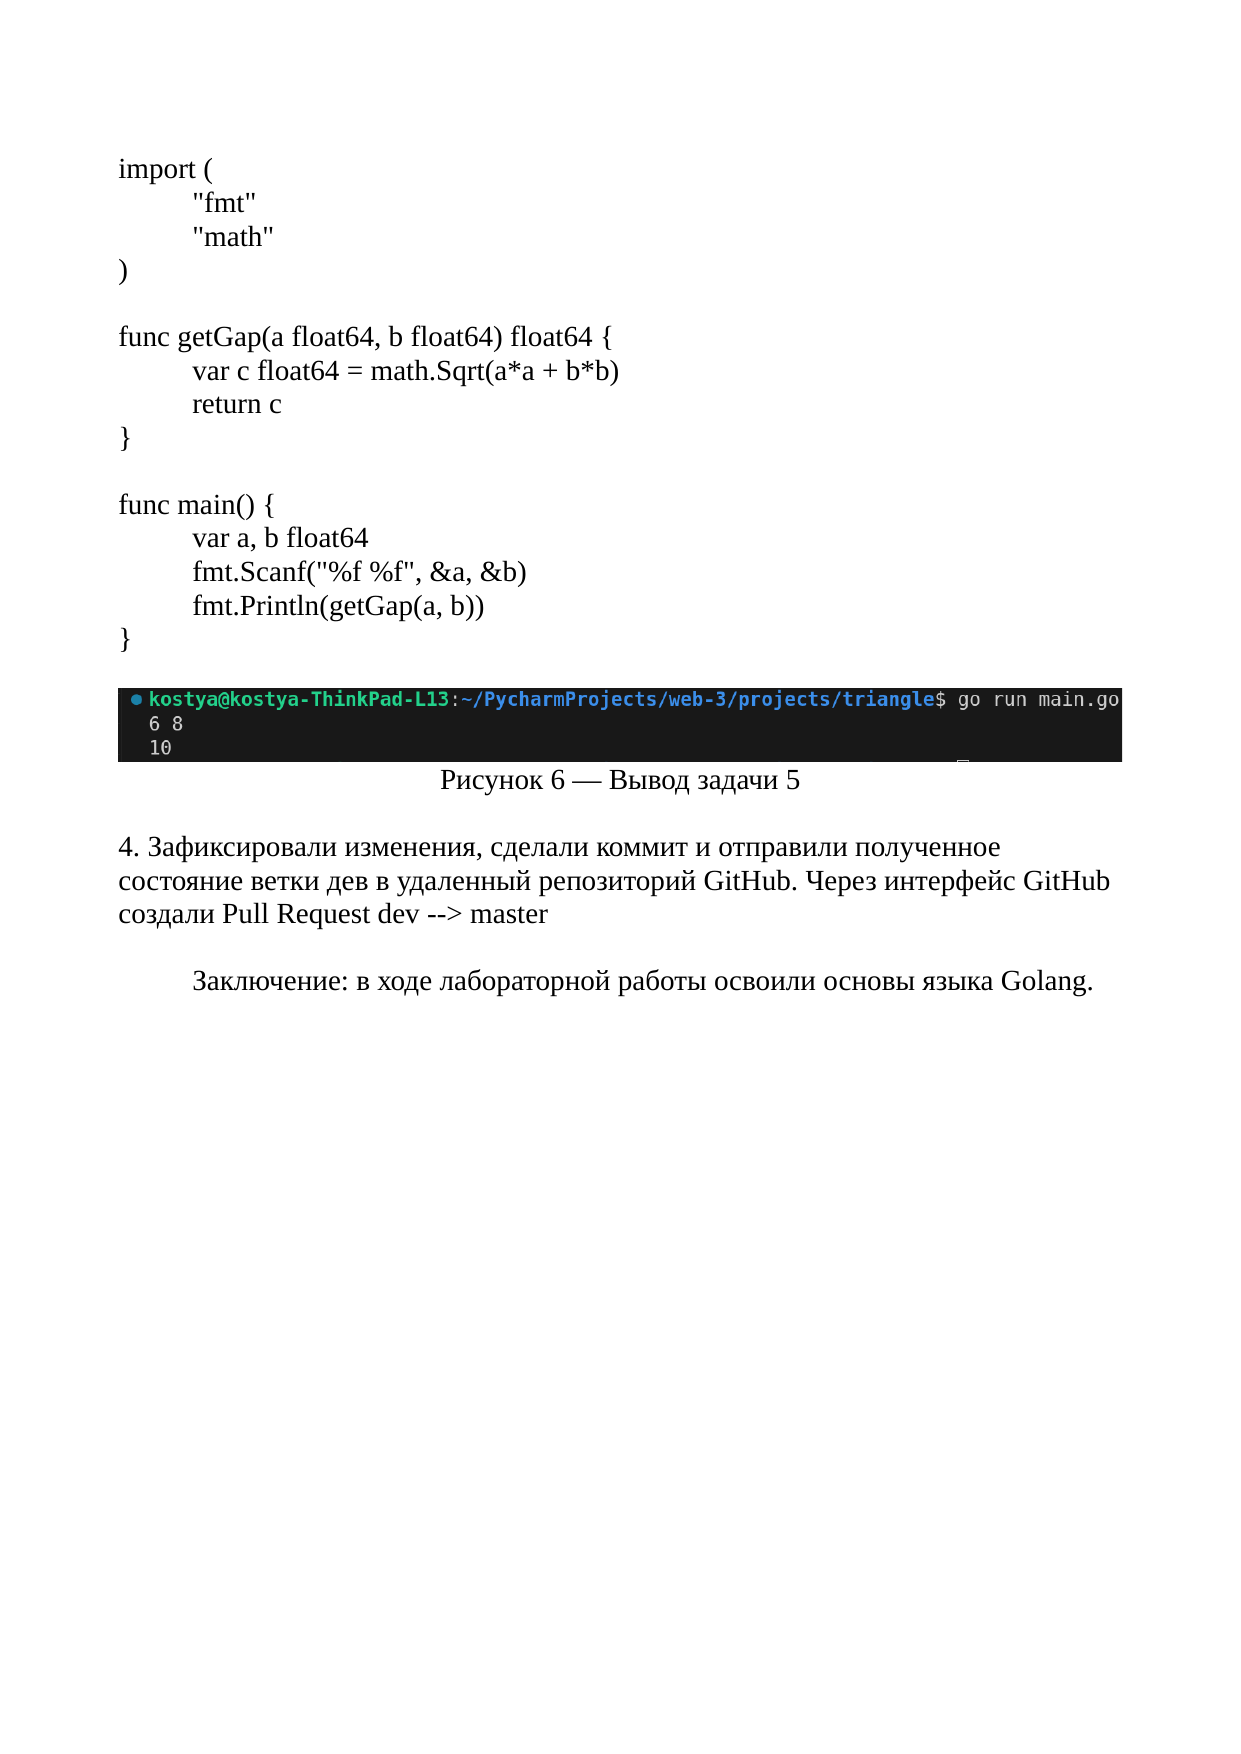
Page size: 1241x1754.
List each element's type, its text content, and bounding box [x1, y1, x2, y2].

text } [118, 621, 1122, 655]
text "fmt" [118, 185, 1122, 219]
text Заключение: в ходе лабораторной работы освоили основы языка Golang. [118, 963, 1122, 997]
text ) [118, 252, 1122, 286]
text } [118, 420, 1122, 453]
text func getGap(a float64, b float64) float64 { [118, 319, 1122, 353]
text var a, b float64 [118, 521, 1122, 554]
text fmt.Println(getGap(a, b)) [118, 588, 1122, 621]
text var c float64 = math.Sqrt(a*a + b*b) [118, 353, 1122, 386]
text func main() { [118, 487, 1122, 521]
text return c [118, 386, 1122, 420]
text import ( [118, 152, 1122, 185]
text Рисунок 6 — Вывод задачи 5 [118, 762, 1122, 796]
text fmt.Scanf("%f %f", &a, &b) [118, 554, 1122, 588]
text "math" [118, 219, 1122, 252]
picture [118, 688, 1123, 762]
text 4. Зафиксировали изменения, сделали коммит и отправили полученное состояние ветки дев в удаленный репозиторий GitHub. Через интерфейс GitHub создали Pull Request dev --> master [118, 829, 1122, 930]
